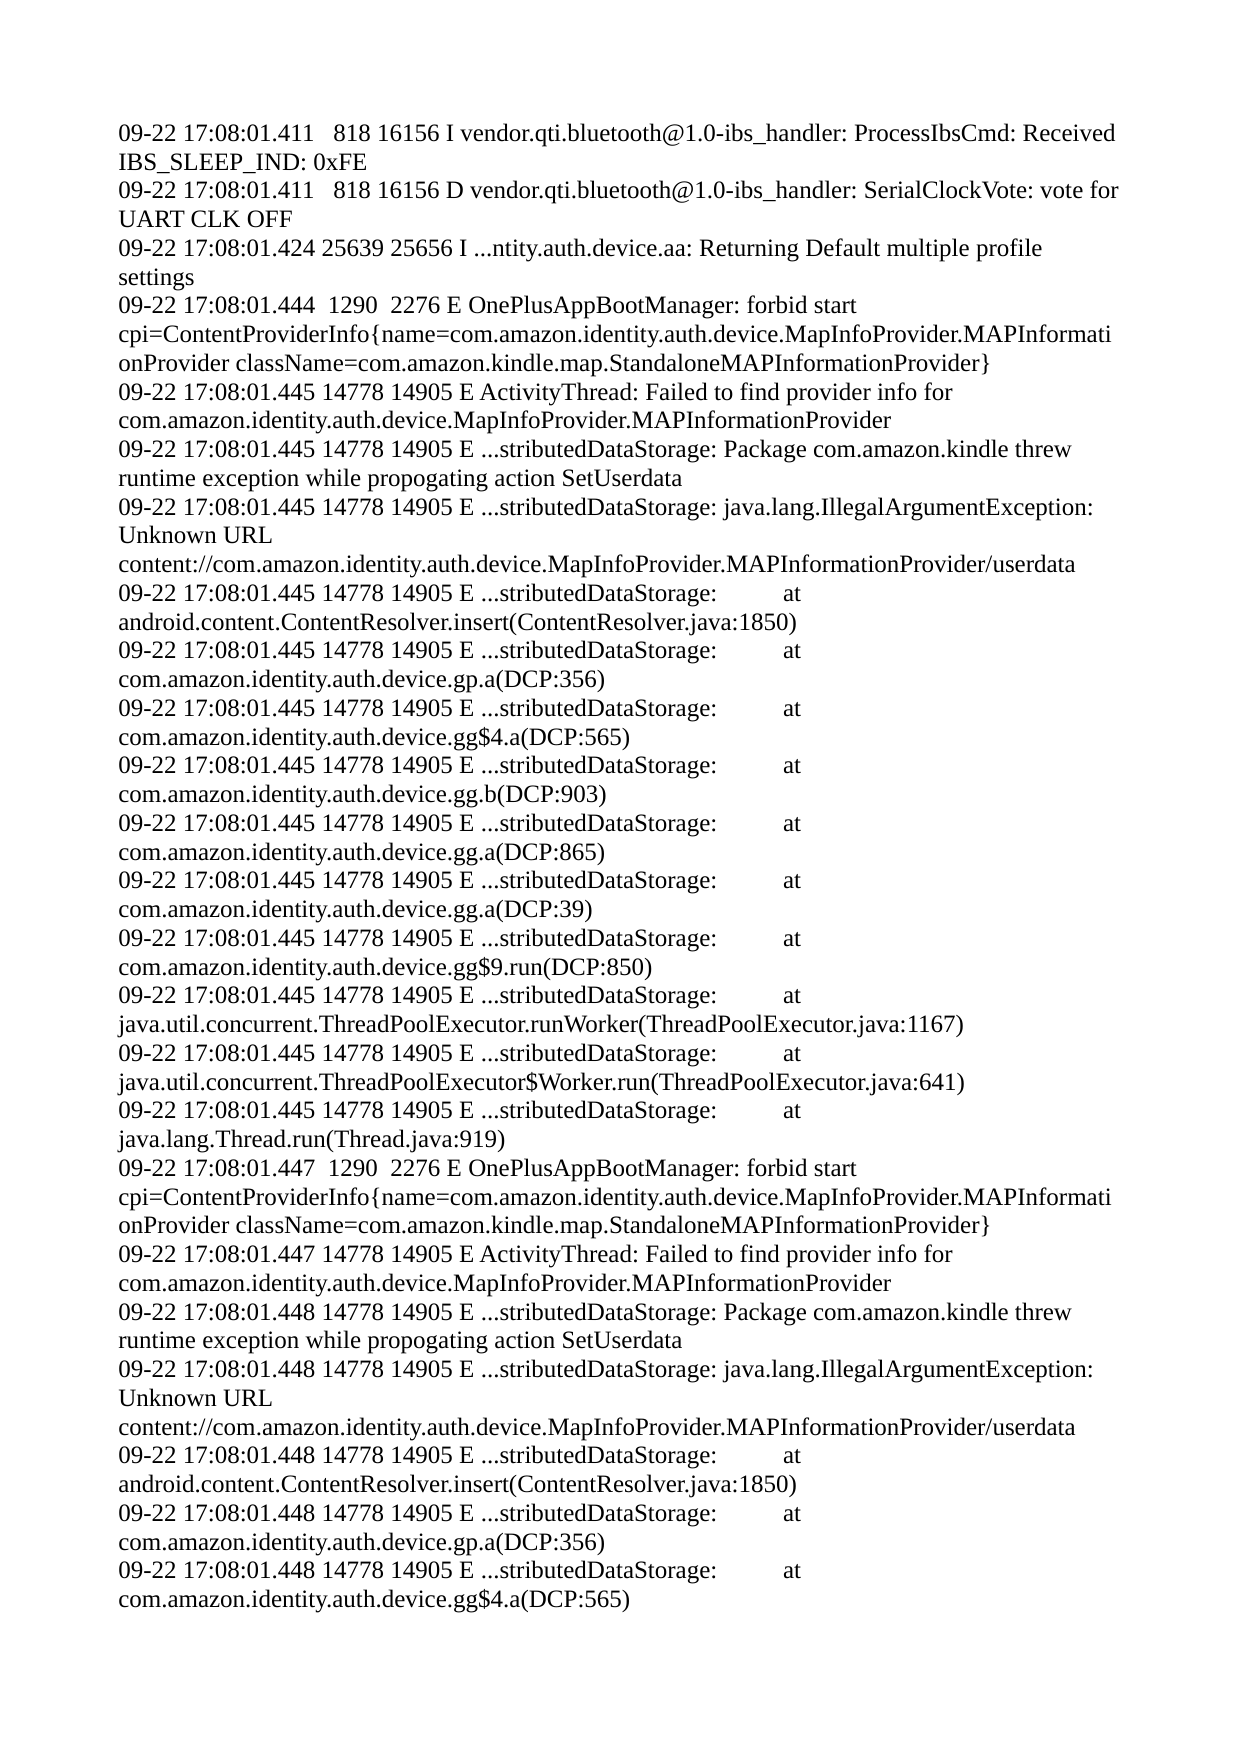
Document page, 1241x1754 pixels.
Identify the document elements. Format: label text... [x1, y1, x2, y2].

text 09-22 17:08:01.445 14778 14905 E ...stributedDataStorage: at com.amazon.identity.auth.device.gg.a(DCP:865) [118, 808, 1122, 866]
text 09-22 17:08:01.411 818 16156 I vendor.qti.bluetooth@1.0-ibs_handler: ProcessIbsCmd: Received IBS_SLEEP_IND: 0xFE [118, 118, 1122, 176]
text 09-22 17:08:01.445 14778 14905 E ...stributedDataStorage: at android.content.ContentResolver.insert(ContentResolver.java:1850) [118, 578, 1122, 636]
text 09-22 17:08:01.424 25639 25656 I ...ntity.auth.device.aa: Returning Default multiple profile settings [118, 233, 1122, 291]
text 09-22 17:08:01.445 14778 14905 E ...stributedDataStorage: at java.util.concurrent.ThreadPoolExecutor.runWorker(ThreadPoolExecutor.java:1167) [118, 981, 1122, 1038]
text 09-22 17:08:01.445 14778 14905 E ...stributedDataStorage: java.lang.IllegalArgumentException: Unknown URL content://com.amazon.identity.auth.device.MapInfoProvider.MAPInformationProvider/userdata [118, 492, 1122, 578]
text 09-22 17:08:01.445 14778 14905 E ActivityThread: Failed to find provider info for com.amazon.identity.auth.device.MapInfoProvider.MAPInformationProvider [118, 377, 1122, 434]
text 09-22 17:08:01.445 14778 14905 E ...stributedDataStorage: at com.amazon.identity.auth.device.gp.a(DCP:356) [118, 636, 1122, 693]
text 09-22 17:08:01.445 14778 14905 E ...stributedDataStorage: Package com.amazon.kindle threw runtime exception while propogating action SetUserdata [118, 434, 1122, 492]
text 09-22 17:08:01.447 1290 2276 E OnePlusAppBootManager: forbid start cpi=ContentProviderInfo{name=com.amazon.identity.auth.device.MapInfoProvider.MAPInformationProvider className=com.amazon.kindle.map.StandaloneMAPInformationProvider} [118, 1153, 1122, 1239]
text 09-22 17:08:01.445 14778 14905 E ...stributedDataStorage: at java.util.concurrent.ThreadPoolExecutor$Worker.run(ThreadPoolExecutor.java:641) [118, 1038, 1122, 1096]
text 09-22 17:08:01.448 14778 14905 E ...stributedDataStorage: at android.content.ContentResolver.insert(ContentResolver.java:1850) [118, 1441, 1122, 1498]
text 09-22 17:08:01.448 14778 14905 E ...stributedDataStorage: at com.amazon.identity.auth.device.gp.a(DCP:356) [118, 1498, 1122, 1556]
text 09-22 17:08:01.447 14778 14905 E ActivityThread: Failed to find provider info for com.amazon.identity.auth.device.MapInfoProvider.MAPInformationProvider [118, 1239, 1122, 1297]
text 09-22 17:08:01.444 1290 2276 E OnePlusAppBootManager: forbid start cpi=ContentProviderInfo{name=com.amazon.identity.auth.device.MapInfoProvider.MAPInformationProvider className=com.amazon.kindle.map.StandaloneMAPInformationProvider} [118, 291, 1122, 377]
text 09-22 17:08:01.448 14778 14905 E ...stributedDataStorage: at com.amazon.identity.auth.device.gg$4.a(DCP:565) [118, 1556, 1122, 1613]
text 09-22 17:08:01.411 818 16156 D vendor.qti.bluetooth@1.0-ibs_handler: SerialClockVote: vote for UART CLK OFF [118, 176, 1122, 233]
text 09-22 17:08:01.445 14778 14905 E ...stributedDataStorage: at com.amazon.identity.auth.device.gg$4.a(DCP:565) [118, 693, 1122, 751]
text 09-22 17:08:01.445 14778 14905 E ...stributedDataStorage: at com.amazon.identity.auth.device.gg$9.run(DCP:850) [118, 923, 1122, 981]
text 09-22 17:08:01.448 14778 14905 E ...stributedDataStorage: Package com.amazon.kindle threw runtime exception while propogating action SetUserdata [118, 1297, 1122, 1354]
text 09-22 17:08:01.445 14778 14905 E ...stributedDataStorage: at com.amazon.identity.auth.device.gg.b(DCP:903) [118, 751, 1122, 808]
text 09-22 17:08:01.445 14778 14905 E ...stributedDataStorage: at java.lang.Thread.run(Thread.java:919) [118, 1096, 1122, 1153]
text 09-22 17:08:01.445 14778 14905 E ...stributedDataStorage: at com.amazon.identity.auth.device.gg.a(DCP:39) [118, 866, 1122, 923]
text 09-22 17:08:01.448 14778 14905 E ...stributedDataStorage: java.lang.IllegalArgumentException: Unknown URL content://com.amazon.identity.auth.device.MapInfoProvider.MAPInformationProvider/userdata [118, 1354, 1122, 1441]
